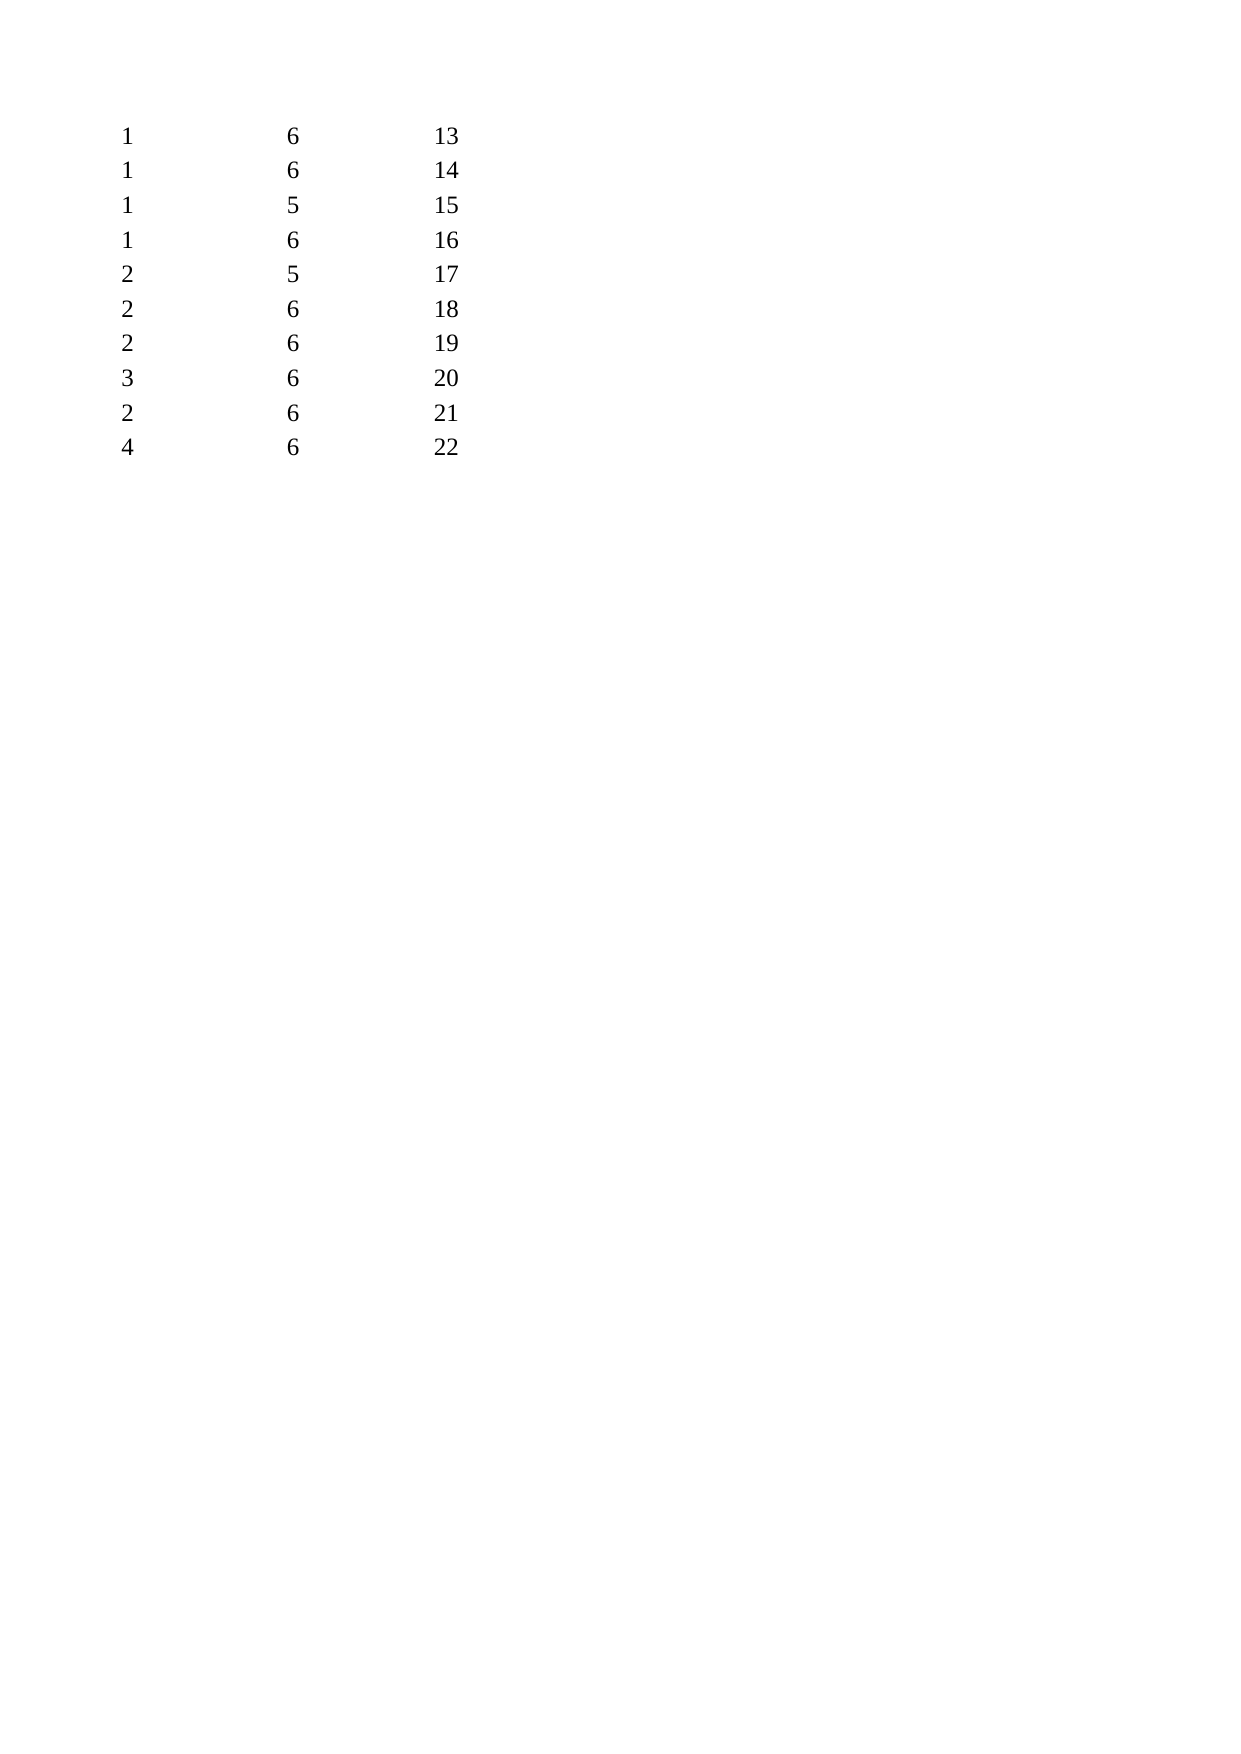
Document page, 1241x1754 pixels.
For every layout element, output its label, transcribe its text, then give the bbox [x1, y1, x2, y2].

table_cell 1 [118, 187, 284, 222]
table_cell 6 [284, 153, 431, 187]
table_cell 22 [431, 429, 484, 464]
table_cell 6 [284, 326, 431, 360]
table_cell 6 [284, 360, 431, 395]
table_cell 20 [431, 360, 484, 395]
table_cell 2 [118, 291, 284, 326]
table_cell 6 [284, 118, 431, 153]
table_cell 1 [118, 118, 284, 153]
table_cell 19 [431, 326, 484, 360]
table_cell 18 [431, 291, 484, 326]
table_cell 5 [284, 187, 431, 222]
table_cell 14 [431, 153, 484, 187]
table_cell 2 [118, 256, 284, 291]
table_cell 1 [118, 153, 284, 187]
table_cell 3 [118, 360, 284, 395]
table_cell 2 [118, 395, 284, 429]
table_cell 2 [118, 326, 284, 360]
table_cell 5 [284, 256, 431, 291]
table_cell 6 [284, 395, 431, 429]
table_cell 6 [284, 429, 431, 464]
table_cell 21 [431, 395, 484, 429]
table_cell 6 [284, 291, 431, 326]
table_cell 4 [118, 429, 284, 464]
table_cell 6 [284, 222, 431, 256]
table_cell 17 [431, 256, 484, 291]
table_cell 1 [118, 222, 284, 256]
table_cell 13 [431, 118, 484, 153]
table_cell 15 [431, 187, 484, 222]
table_cell 16 [431, 222, 484, 256]
